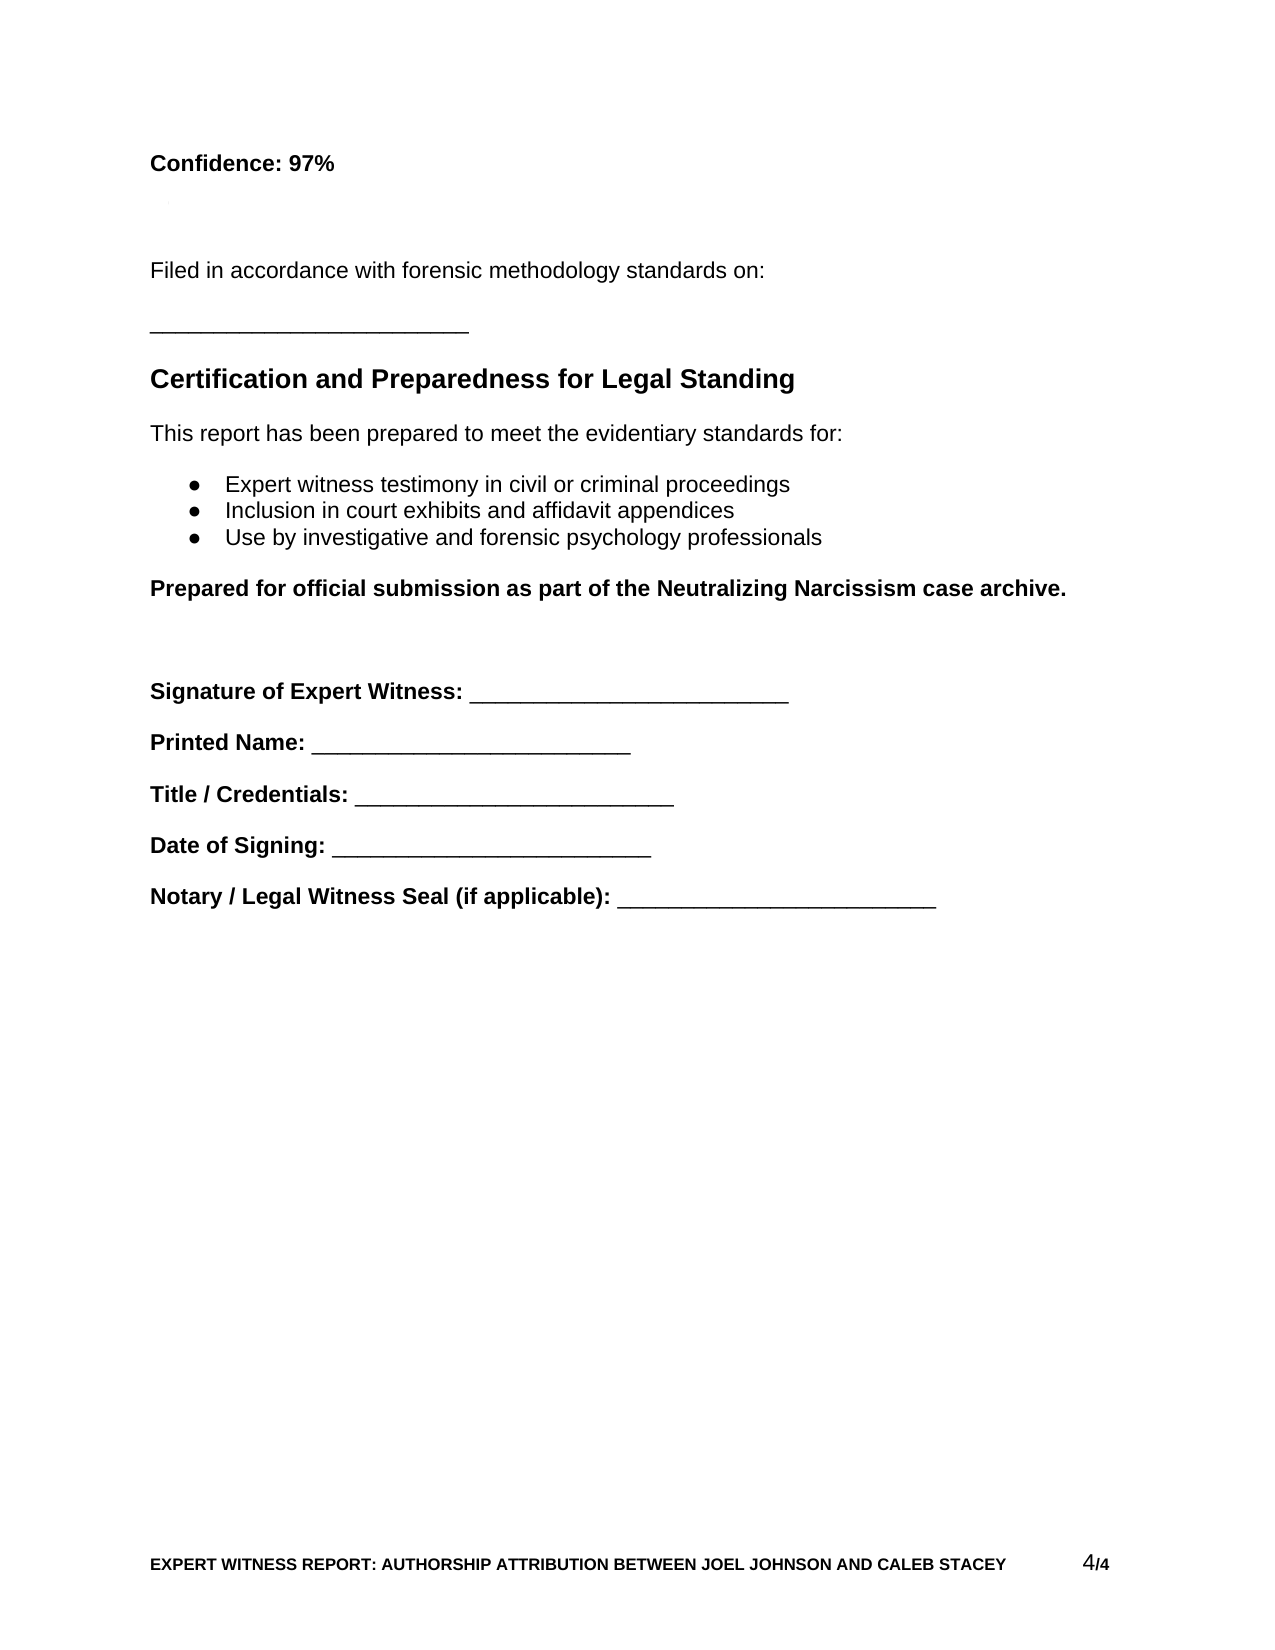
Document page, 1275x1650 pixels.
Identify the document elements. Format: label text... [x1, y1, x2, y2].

list Inclusion in court exhibits and affidavit appendices [187, 497, 1125, 524]
list Expert witness testimony in civil or criminal proceedings [187, 471, 1125, 497]
text Filed in accordance with forensic methodology standards on: [150, 257, 1125, 283]
text Notary / Legal Witness Seal (if applicable): _________________________ [150, 883, 1125, 909]
list Use by investigative and forensic psychology professionals [187, 524, 1125, 550]
text Date of Signing: _________________________ [150, 832, 1125, 858]
text Confidence: 97% [150, 150, 1125, 176]
text Signature of Expert Witness: _________________________ [150, 678, 1125, 704]
text _________________________ [150, 308, 1125, 334]
subtitle Certification and Preparedness for Legal Standing [150, 363, 1125, 395]
text Title / Credentials: _________________________ [150, 781, 1125, 807]
text This report has been prepared to meet the evidentiary standards for: [150, 420, 1125, 446]
text Prepared for official submission as part of the Neutralizing Narcissism case archive. [150, 575, 1125, 601]
text Printed Name: _________________________ [150, 729, 1125, 756]
